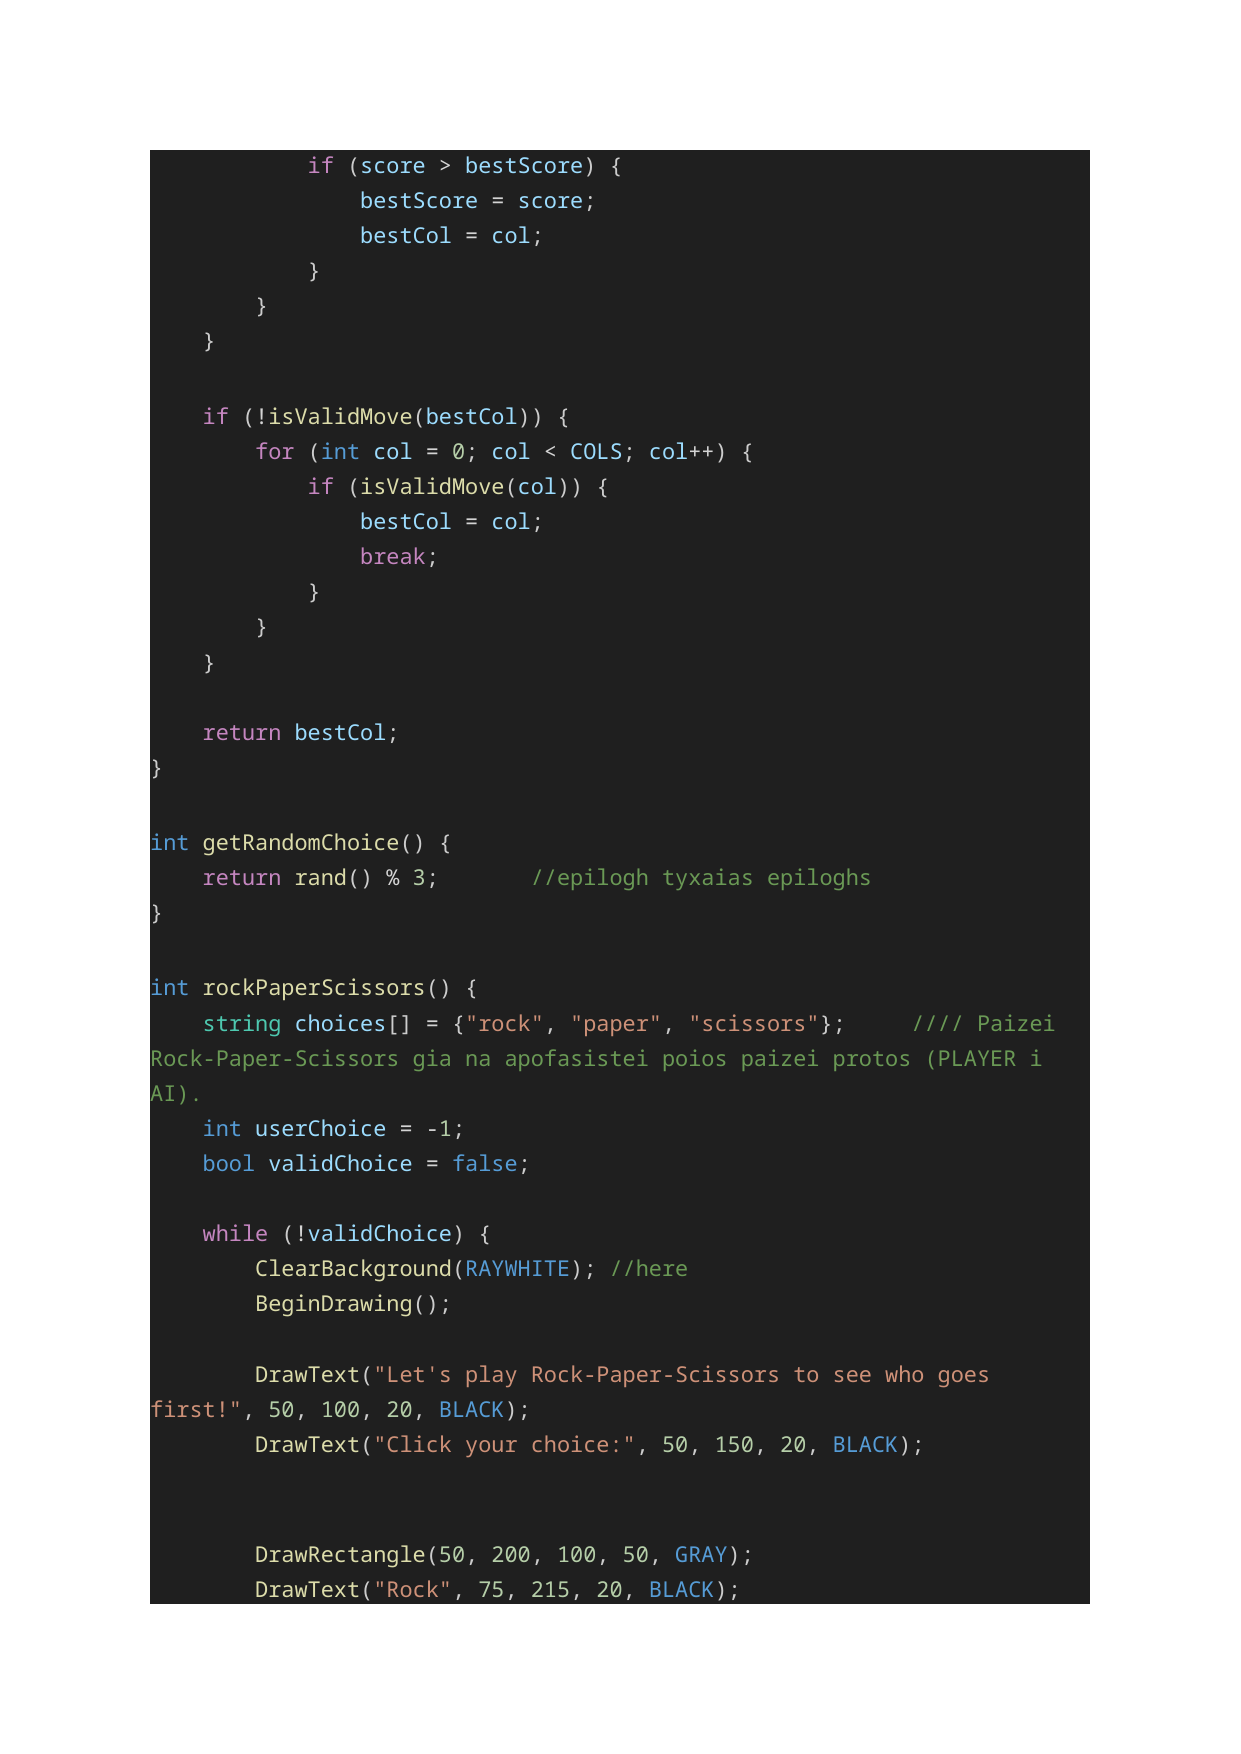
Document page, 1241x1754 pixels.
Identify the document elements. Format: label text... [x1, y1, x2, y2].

text break; [150, 541, 1090, 571]
text string choices[] = {"rock", "paper", "scissors"}; //// Paizei Rock-Paper-Scissors gia na apofasistei poios paizei protos (PLAYER i AI). [150, 1007, 1090, 1107]
text DrawText("Let's play Rock-Paper-Scissors to see who goes first!", 50, 100, 20, BLACK); [150, 1358, 1090, 1423]
text DrawRectangle(50, 200, 100, 50, GRAY); [150, 1539, 1090, 1569]
text int rockPaperScissors() { [150, 972, 1090, 1002]
text bool validChoice = false; [150, 1148, 1090, 1178]
text if (score > bestScore) { [150, 150, 1090, 180]
text bestCol = col; [150, 506, 1090, 536]
text if (isValidMove(col)) { [150, 471, 1090, 501]
text } [150, 290, 1090, 320]
text if (!isValidMove(bestCol)) { [150, 401, 1090, 431]
text } [150, 326, 1090, 355]
text } [150, 611, 1090, 641]
text bestCol = col; [150, 220, 1090, 250]
text return rand() % 3; //epilogh tyxaias epiloghs [150, 862, 1090, 892]
text } [150, 646, 1090, 676]
text int getRandomChoice() { [150, 827, 1090, 857]
text DrawText("Rock", 75, 215, 20, BLACK); [150, 1574, 1090, 1604]
text } [150, 255, 1090, 285]
text int userChoice = -1; [150, 1113, 1090, 1143]
text BeginDrawing(); [150, 1288, 1090, 1318]
text } [150, 897, 1090, 927]
text } [150, 752, 1090, 782]
text while (!validChoice) { [150, 1218, 1090, 1248]
text } [150, 576, 1090, 606]
text DrawText("Click your choice:", 50, 150, 20, BLACK); [150, 1429, 1090, 1458]
text return bestCol; [150, 717, 1090, 746]
text ClearBackground(RAYWHITE); //here [150, 1253, 1090, 1283]
text for (int col = 0; col < COLS; col++) { [150, 436, 1090, 466]
text bestScore = score; [150, 185, 1090, 215]
